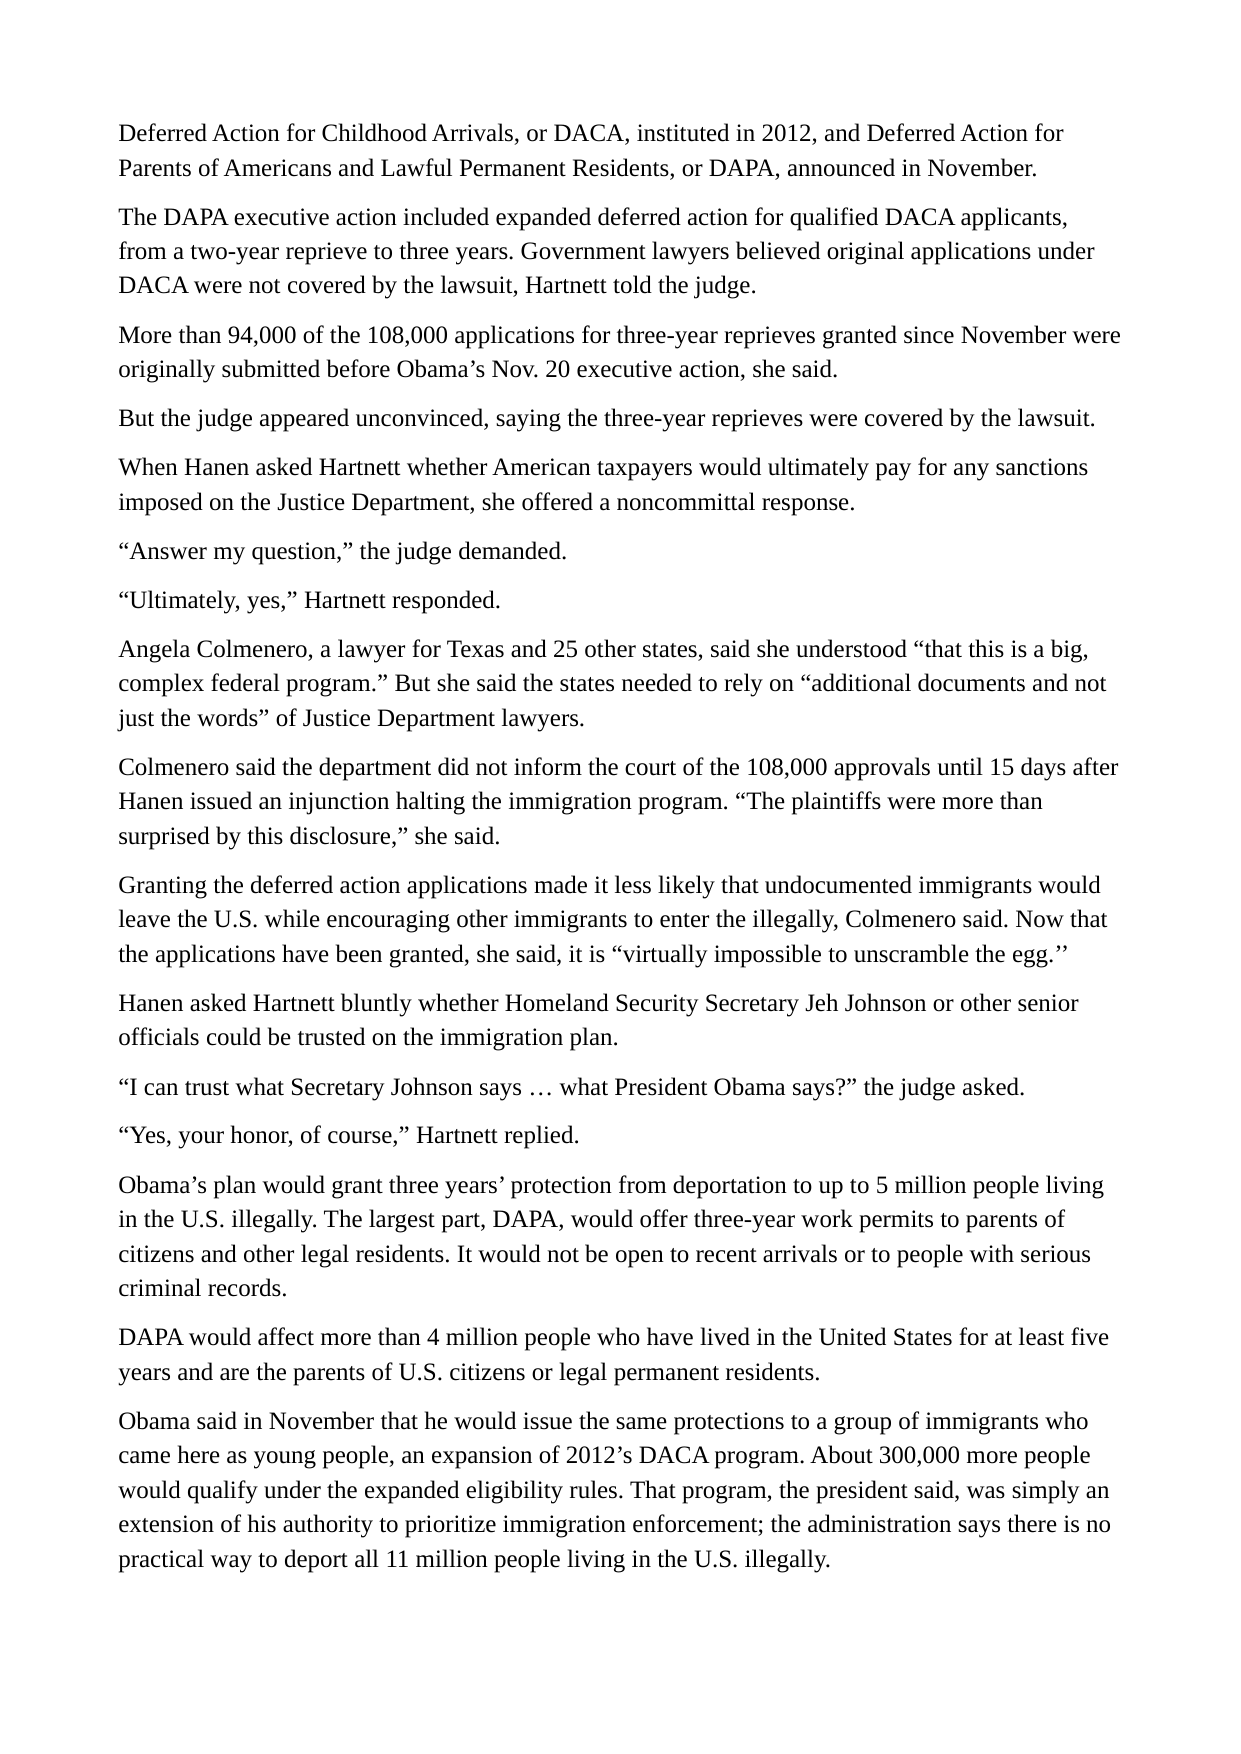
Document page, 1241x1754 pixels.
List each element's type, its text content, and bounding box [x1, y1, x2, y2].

text “Answer my question,” the judge demanded. [118, 536, 1122, 564]
text DAPA would affect more than 4 million people who have lived in the United States for at least five years and are the parents of U.S. citizens or legal permanent residents. [118, 1322, 1122, 1385]
text The DAPA executive action included expanded deferred action for qualified DACA applicants, from a two-year reprieve to three years. Government lawyers believed original applications under DACA were not covered by the lawsuit, Hartnett told the judge. [118, 202, 1122, 299]
text “I can trust what Secretary Johnson says … what President Obama says?” the judge asked. [118, 1072, 1122, 1100]
text But the judge appeared unconvinced, saying the three-year reprieves were covered by the lawsuit. [118, 403, 1122, 432]
text When Hanen asked Hartnett whether American taxpayers would ultimately pay for any sanctions imposed on the Justice Department, she offered a noncommittal response. [118, 452, 1122, 516]
text Granting the deferred action applications made it less likely that undocumented immigrants would leave the U.S. while encouraging other immigrants to enter the illegally, Colmenero said. Now that the applications have been granted, she said, it is “virtually impossible to unscramble the egg.’’ [118, 870, 1122, 968]
text Hanen asked Hartnett bluntly whether Homeland Security Secretary Jeh Johnson or other senior officials could be trusted on the immigration plan. [118, 988, 1122, 1051]
text Deferred Action for Childhood Arrivals, or DACA, instituted in 2012, and Deferred Action for Parents of Americans and Lawful Permanent Residents, or DAPA, announced in November. [118, 118, 1122, 181]
text Obama’s plan would grant three years’ protection from deportation to up to 5 million people living in the U.S. illegally. The largest part, DAPA, would offer three-year work permits to parents of citizens and other legal residents. It would not be open to recent arrivals or to people with serious criminal records. [118, 1170, 1122, 1302]
text Colmenero said the department did not inform the court of the 108,000 approvals until 15 days after Hanen issued an injunction halting the immigration program. “The plaintiffs were more than surprised by this disclosure,” she said. [118, 752, 1122, 850]
text Obama said in November that he would issue the same protections to a group of immigrants who came here as young people, an expansion of 2012’s DACA program. About 300,000 more people would qualify under the expanded eligibility rules. That program, the president said, was simply an extension of his authority to prioritize immigration enforcement; the administration says there is no practical way to deport all 11 million people living in the U.S. illegally. [118, 1406, 1122, 1572]
text More than 94,000 of the 108,000 applications for three-year reprieves granted since November were originally submitted before Obama’s Nov. 20 executive action, she said. [118, 320, 1122, 383]
text “Yes, your honor, of course,” Hartnett replied. [118, 1121, 1122, 1149]
text Angela Colmenero, a lawyer for Texas and 25 other states, said she understood “that this is a big, complex federal program.” But she said the states needed to rely on “additional documents and not just the words” of Justice Department lawyers. [118, 634, 1122, 732]
text “Ultimately, yes,” Hartnett responded. [118, 585, 1122, 614]
